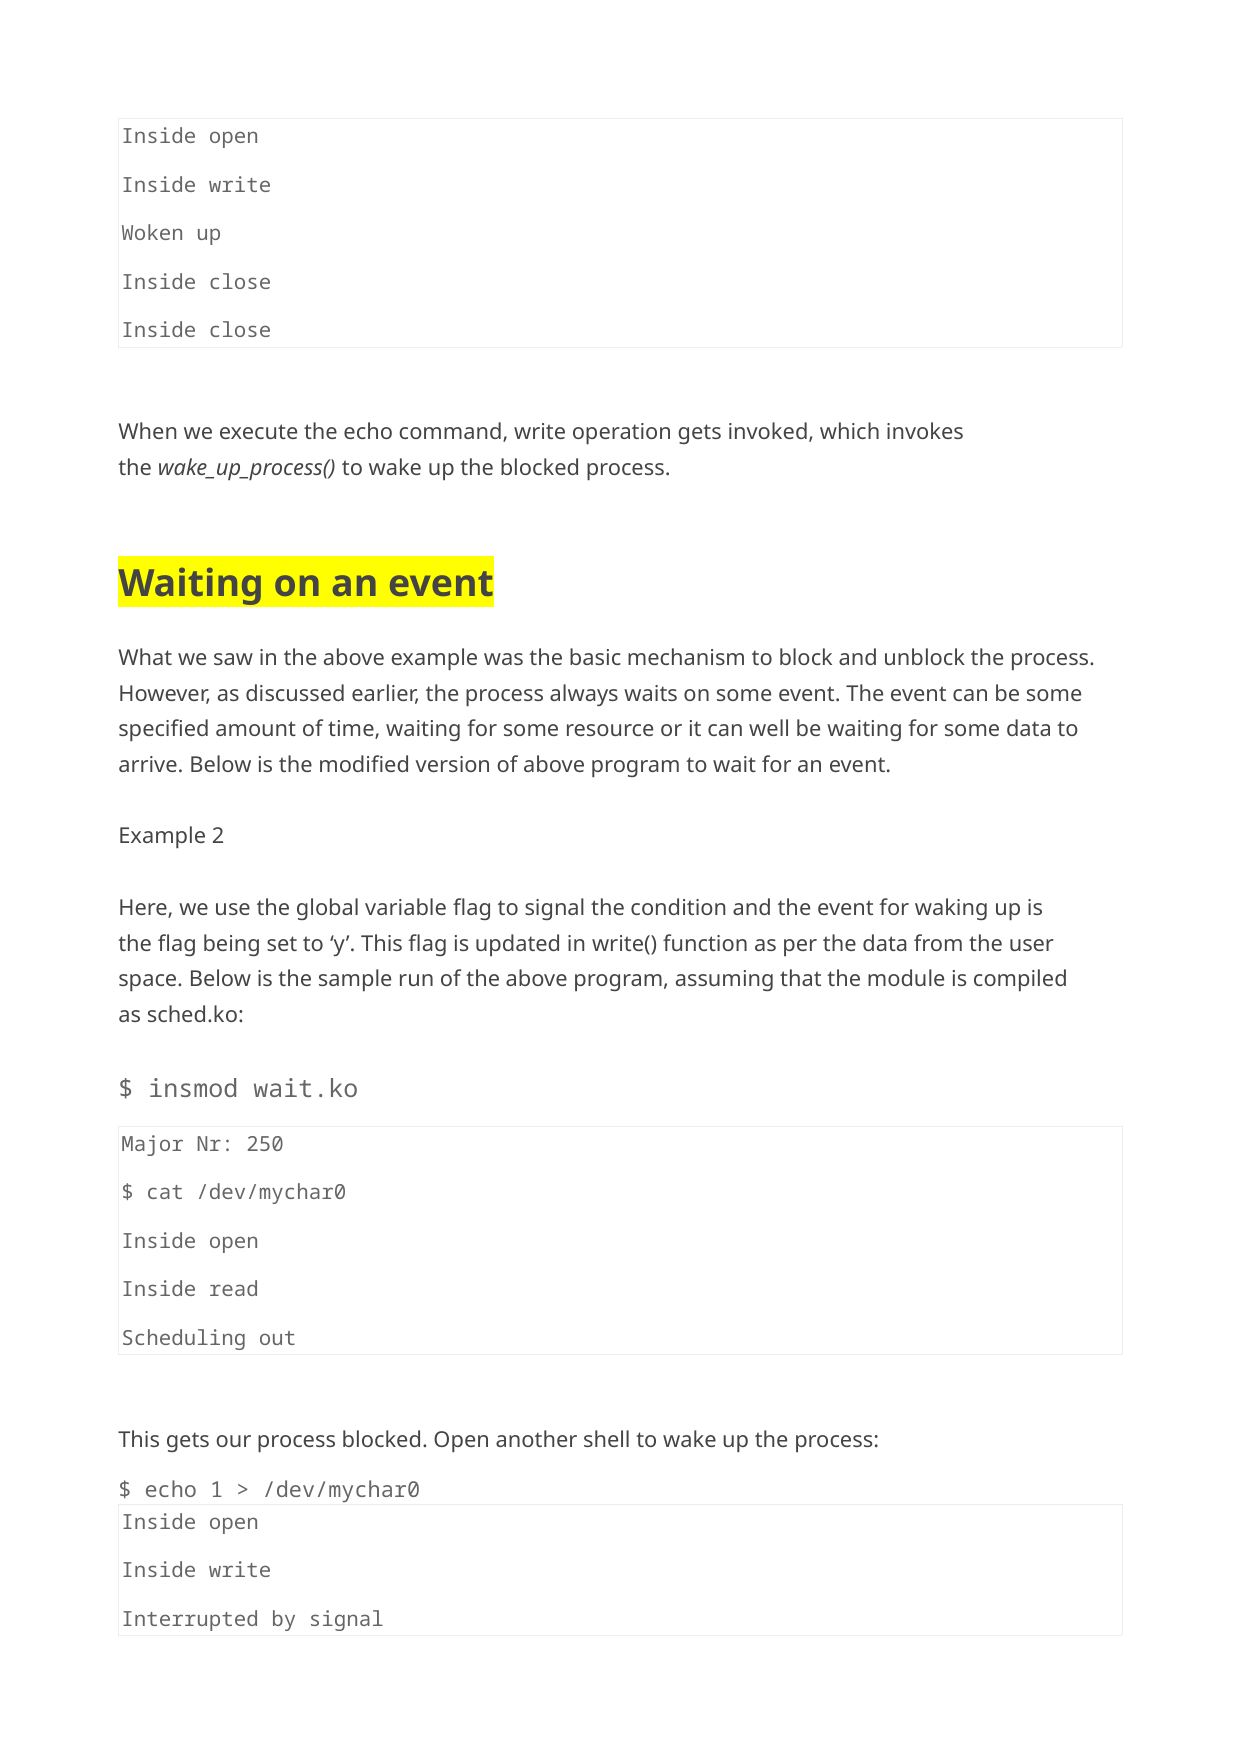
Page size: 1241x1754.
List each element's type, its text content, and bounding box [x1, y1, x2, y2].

text Inside write [119, 167, 1122, 198]
text Inside open [119, 1505, 1122, 1535]
text Inside open [119, 119, 1122, 149]
text Woken up [119, 215, 1122, 247]
text Here, we use the global variable flag to signal the condition and the event for waking up is the flag being set to ‘y’. This flag is updated in write() function as per the data from the user space. Below is the sample run of the above program, assuming that the module is compiled as sched.ko: [118, 892, 1122, 1029]
text When we execute the echo command, write operation gets invoked, which invokes the wake_up_process() to wake up the blocked process. [118, 416, 1122, 481]
text Scheduling out [119, 1320, 1122, 1354]
text Inside open [119, 1223, 1122, 1254]
text Inside close [119, 264, 1122, 295]
text $ echo 1 > /dev/mychar0 [118, 1474, 1122, 1504]
text Inside write [119, 1552, 1122, 1584]
text What we saw in the above example was the basic mechanism to block and unblock the process. However, as discussed earlier, the process always waits on some event. The event can be some specified amount of time, waiting for some resource or it can well be waiting for some data to arrive. Below is the modified version of above program to wait for an event. [118, 642, 1122, 779]
subtitle Waiting on an event [118, 556, 1122, 607]
text Inside close [119, 312, 1122, 347]
text $ insmod wait.ko [118, 1035, 1122, 1104]
text $ cat /dev/mychar0 [119, 1174, 1122, 1206]
text Example 2 [118, 821, 1122, 850]
text Major Nr: 250 [119, 1127, 1122, 1157]
text This gets our process blocked. Open another shell to wake up the process: [118, 1424, 1122, 1453]
text Inside read [119, 1271, 1122, 1303]
text Interrupted by signal [119, 1601, 1122, 1635]
